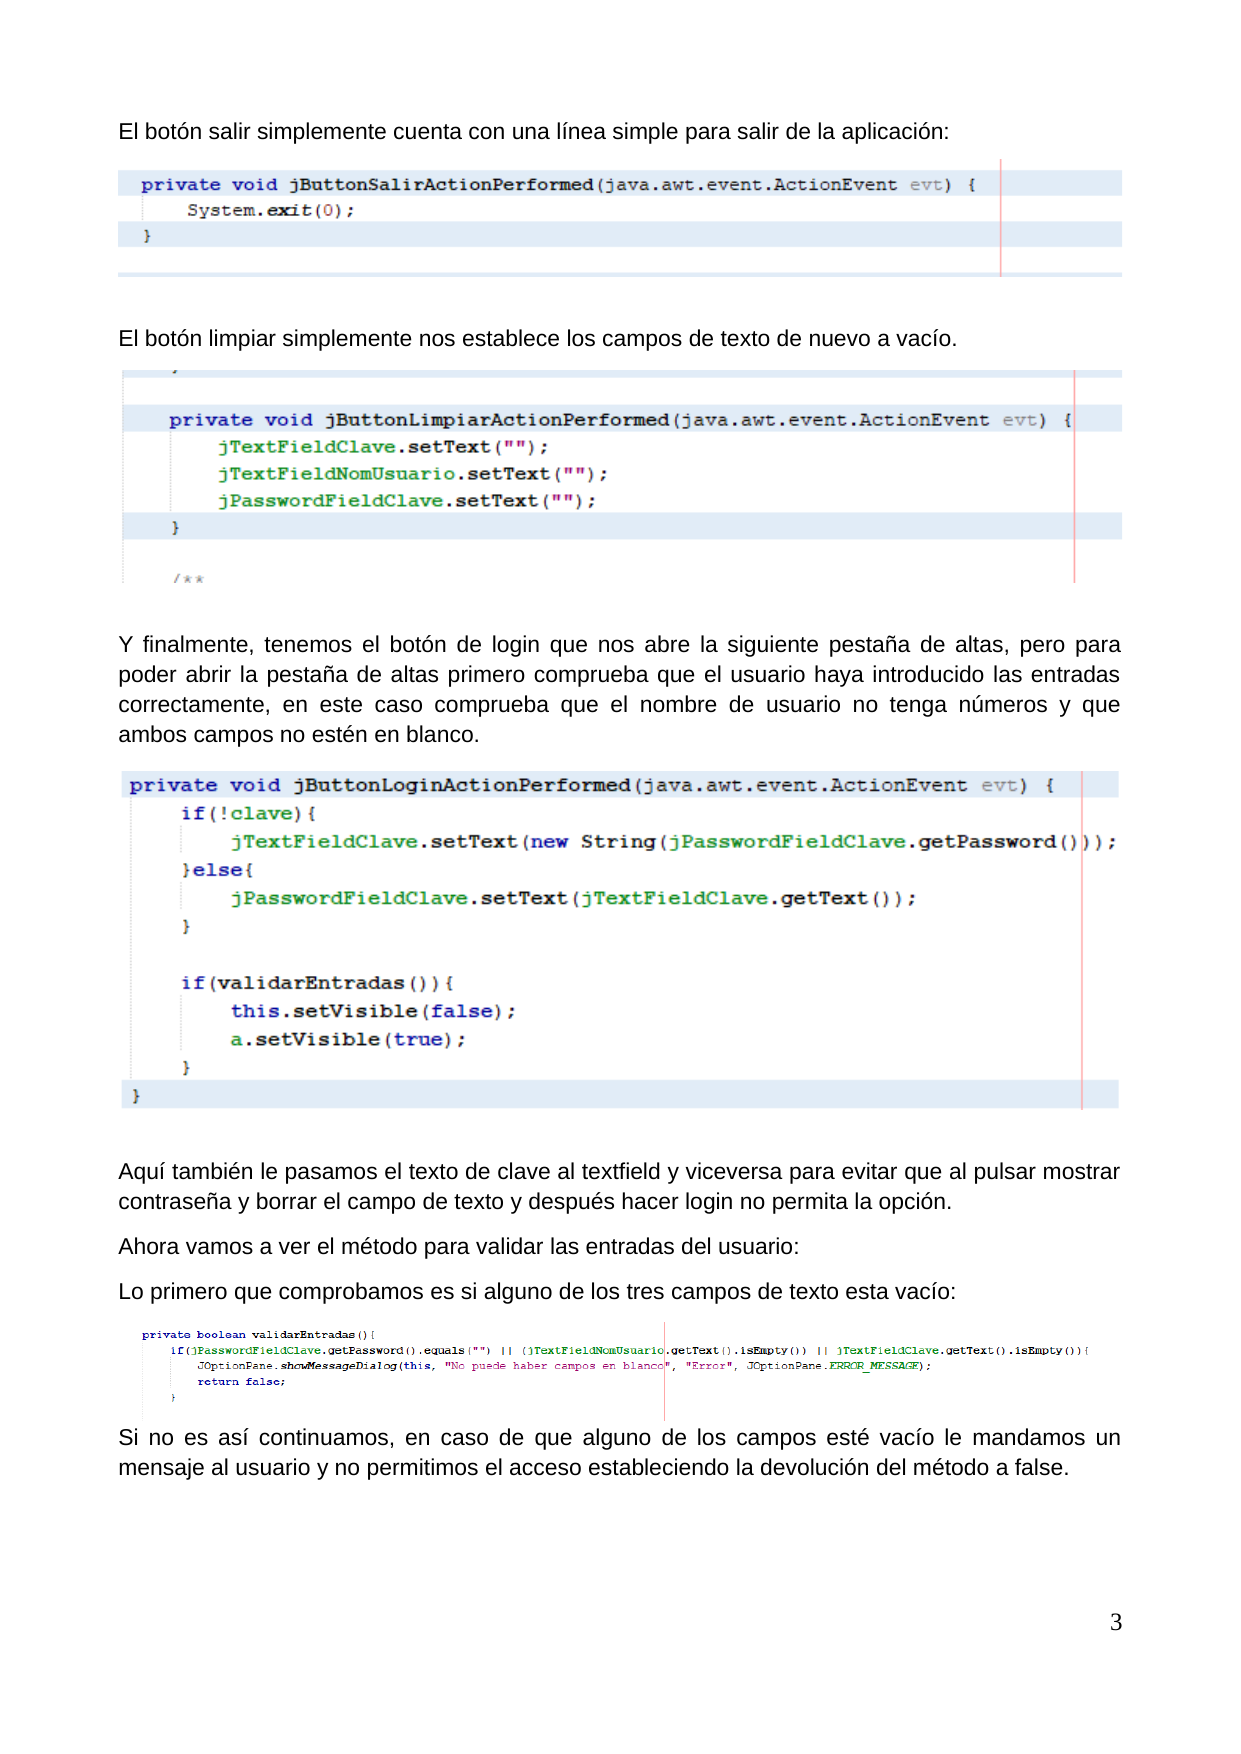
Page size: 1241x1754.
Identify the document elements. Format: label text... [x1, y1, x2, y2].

picture [118, 159, 1123, 277]
text Lo primero que comprobamos es si alguno de los tres campos de texto esta vacío: [118, 1278, 1122, 1304]
text El botón limpiar simplemente nos establece los campos de texto de nuevo a vacío. [118, 325, 1122, 351]
picture [118, 1322, 1123, 1421]
text El botón salir simplemente cuenta con una línea simple para salir de la aplicación: [118, 118, 1122, 144]
text Si no es así continuamos, en caso de que alguno de los campos esté vacío le mandamos un mensaje al usuario y no permitimos el acceso estableciendo la devolución del método a false. [118, 1421, 1122, 1481]
picture [118, 370, 1123, 583]
text Ahora vamos a ver el método para validar las entradas del usuario: [118, 1233, 1122, 1259]
picture [121, 771, 1119, 1110]
text Aquí también le pasamos el texto de clave al textfield y viceversa para evitar que al pulsar mostrar contraseña y borrar el campo de texto y después hacer login no permita la opción. [118, 1158, 1122, 1214]
text Y finalmente, tenemos el botón de login que nos abre la siguiente pestaña de altas, pero para poder abrir la pestaña de altas primero comprueba que el usuario haya introducido las entradas correctamente, en este caso comprueba que el nombre de usuario no tenga números y que ambos campos no estén en blanco. [118, 631, 1122, 748]
